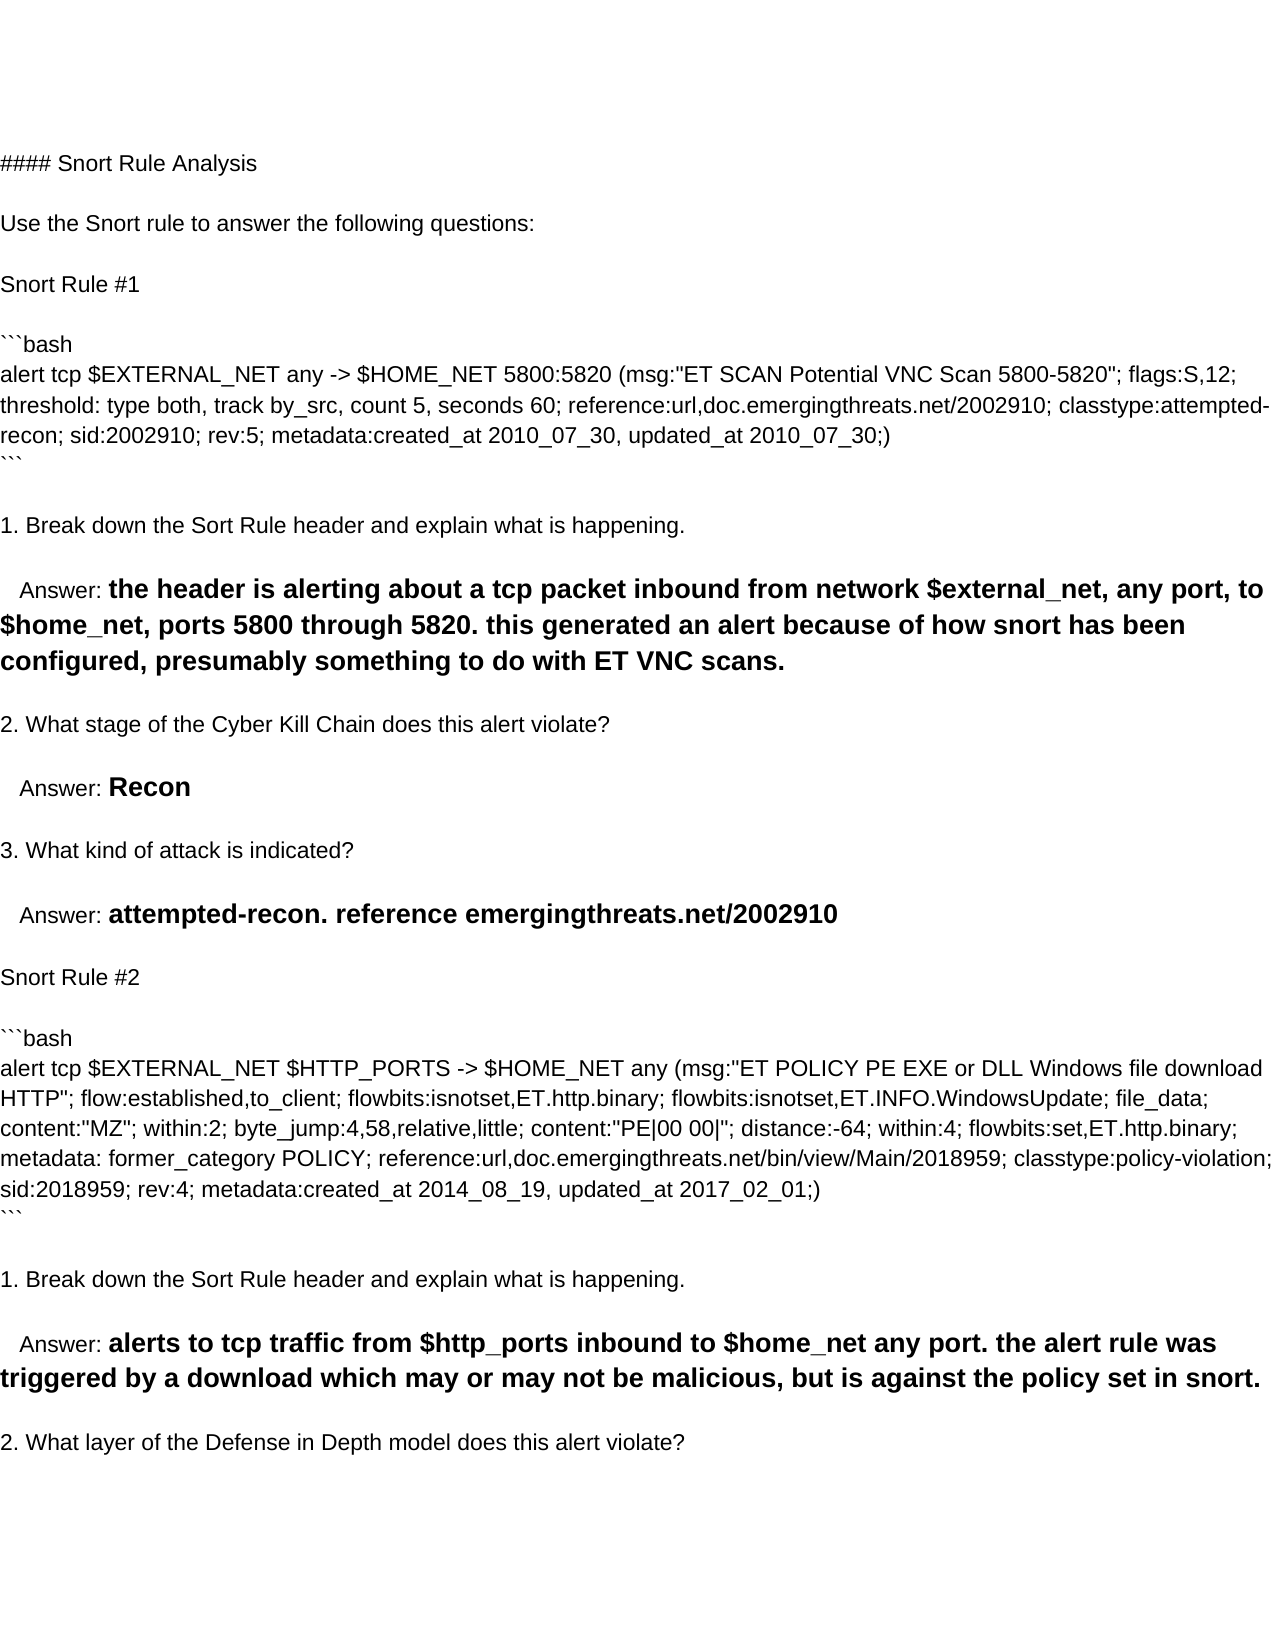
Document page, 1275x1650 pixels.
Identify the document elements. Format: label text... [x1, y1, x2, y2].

text 3. What kind of attack is indicated? [0, 837, 1275, 864]
text 2. What layer of the Defense in Depth model does this alert violate? [0, 1429, 1275, 1455]
text alert tcp $EXTERNAL_NET any -> $HOME_NET 5800:5820 (msg:"ET SCAN Potential VNC Scan 5800-5820"; flags:S,12; threshold: type both, track by_src, count 5, seconds 60; reference:url,doc.emergingthreats.net/2002910; classtype:attempted-recon; sid:2002910; rev:5; metadata:created_at 2010_07_30, updated_at 2010_07_30;) [0, 361, 1275, 448]
text 2. What stage of the Cyber Kill Chain does this alert violate? [0, 711, 1275, 737]
text Use the Snort rule to answer the following questions: [0, 210, 1275, 237]
text 1. Break down the Sort Rule header and explain what is happening. [0, 512, 1275, 539]
text ```bash [0, 1024, 1275, 1051]
text 1. Break down the Sort Rule header and explain what is happening. [0, 1266, 1275, 1292]
text Snort Rule #1 [0, 271, 1275, 297]
text alert tcp $EXTERNAL_NET $HTTP_PORTS -> $HOME_NET any (msg:"ET POLICY PE EXE or DLL Windows file download HTTP"; flow:established,to_client; flowbits:isnotset,ET.http.binary; flowbits:isnotset,ET.INFO.WindowsUpdate; file_data; content:"MZ"; within:2; byte_jump:4,58,relative,little; content:"PE|00 00|"; distance:-64; within:4; flowbits:set,ET.http.binary; metadata: former_category POLICY; reference:url,doc.emergingthreats.net/bin/view/Main/2018959; classtype:policy-violation; sid:2018959; rev:4; metadata:created_at 2014_08_19, updated_at 2017_02_01;) [0, 1055, 1275, 1202]
text Answer: attempted-recon. reference emergingthreats.net/2002910 [0, 898, 1275, 929]
text Snort Rule #2 [0, 964, 1275, 990]
text Answer: Recon [0, 771, 1275, 803]
text Answer: alerts to tcp traffic from $http_ports inbound to $home_net any port. the alert rule was triggered by a download which may or may not be malicious, but is against the policy set in snort. [0, 1327, 1275, 1394]
text #### Snort Rule Analysis [0, 150, 1275, 176]
text ``` [0, 1206, 1275, 1232]
text ```bash [0, 331, 1275, 358]
text ``` [0, 452, 1275, 478]
text Answer: the header is alerting about a tcp packet inbound from network $external_net, any port, to $home_net, ports 5800 through 5820. this generated an alert because of how snort has been configured, presumably something to do with ET VNC scans. [0, 573, 1275, 676]
